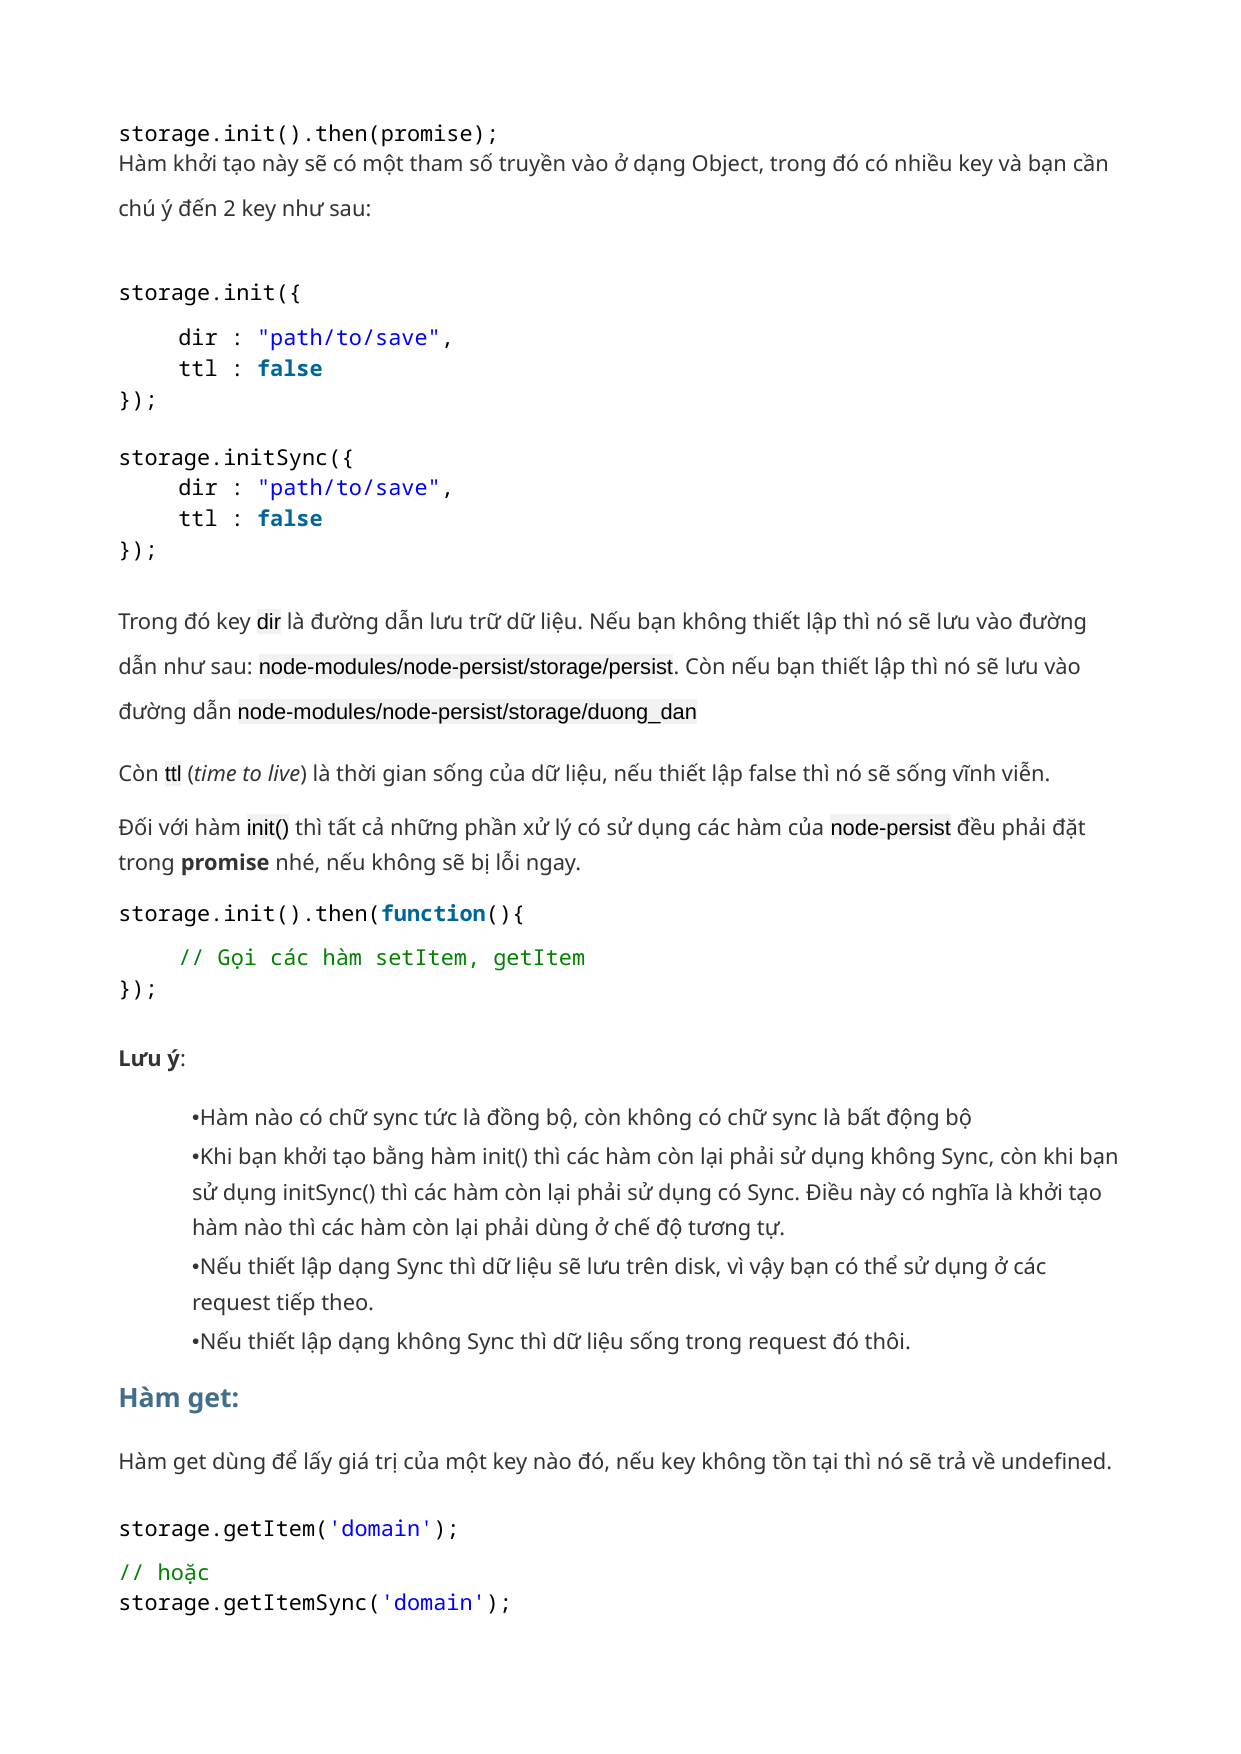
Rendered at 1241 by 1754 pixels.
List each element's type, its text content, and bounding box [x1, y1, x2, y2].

text Đối với hàm init() thì tất cả những phần xử lý có sử dụng các hàm của node-persist đều phải đặt trong promise nhé, nếu không sẽ bị lỗi ngay. [118, 811, 1122, 877]
text Còn ttl (time to live) là thời gian sống của dữ liệu, nếu thiết lập false thì nó sẽ sống vĩnh viễn. [118, 758, 1122, 788]
list Nếu thiết lập dạng Sync thì dữ liệu sẽ lưu trên disk, vì vậy bạn có thể sử dụng ở các request tiếp theo. [118, 1251, 1122, 1317]
list Khi bạn khởi tạo bằng hàm init() thì các hàm còn lại phải sử dụng không Sync, còn khi bạn sử dụng initSync() thì các hàm còn lại phải sử dụng có Sync. Điều này có nghĩa là khởi tạo hàm nào thì các hàm còn lại phải dùng ở chế độ tương tự. [118, 1141, 1122, 1242]
text }); [118, 534, 1122, 563]
text // hoặc [118, 1557, 1122, 1587]
list Nếu thiết lập dạng không Sync thì dữ liệu sống trong request đó thôi. [118, 1326, 1122, 1355]
text Lưu ý: [118, 1043, 1122, 1072]
subtitle Hàm get: [118, 1379, 1122, 1415]
text // Gọi các hàm setItem, getItem [118, 942, 1122, 973]
text }); [118, 973, 1122, 1003]
text ttl : false [118, 503, 1122, 534]
text }); [118, 383, 1122, 413]
text Hàm khởi tạo này sẽ có một tham số truyền vào ở dạng Object, trong đó có nhiều key và bạn cần chú ý đến 2 key như sau: [118, 148, 1122, 222]
text dir : "path/to/save", [118, 322, 1122, 353]
list Hàm nào có chữ sync tức là đồng bộ, còn không có chữ sync là bất động bộ [118, 1102, 1122, 1132]
text storage.getItem('domain'); [118, 1513, 1122, 1542]
text dir : "path/to/save", [118, 472, 1122, 503]
text ttl : false [118, 353, 1122, 383]
text storage.getItemSync('domain'); [118, 1587, 1122, 1617]
text storage.init().then(function(){ [118, 897, 1122, 927]
text Trong đó key dir là đường dẫn lưu trữ dữ liệu. Nếu bạn không thiết lập thì nó sẽ lưu vào đường dẫn như sau: node-modules/node-persist/storage/persist. Còn nếu bạn thiết lập thì nó sẽ lưu vào đường dẫn node-modules/node-persist/storage/duong_dan [118, 606, 1122, 725]
text storage.initSync({ [118, 442, 1122, 472]
text storage.init({ [118, 277, 1122, 307]
text storage.init().then(promise); [118, 118, 1122, 148]
text Hàm get dùng để lấy giá trị của một key nào đó, nếu key không tồn tại thì nó sẽ trả về undefined. [118, 1446, 1122, 1476]
